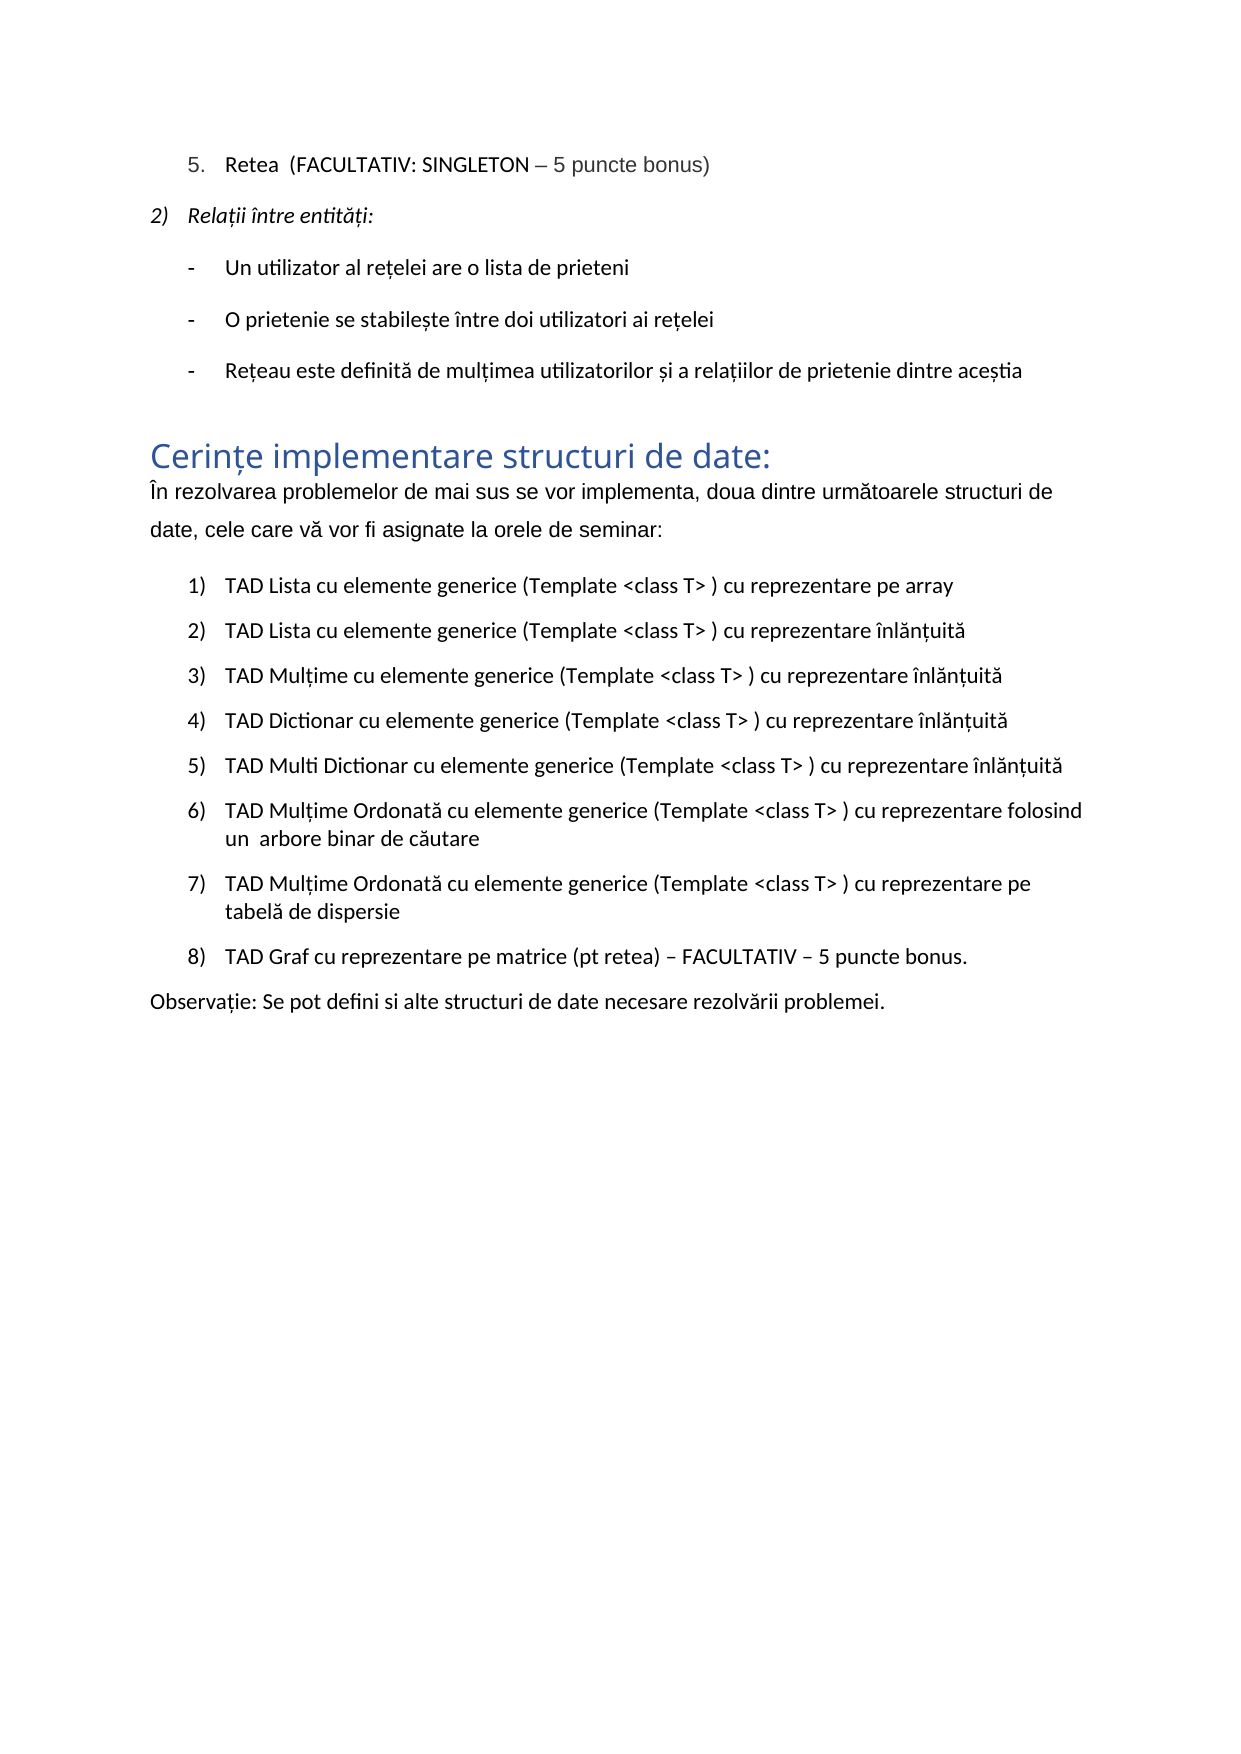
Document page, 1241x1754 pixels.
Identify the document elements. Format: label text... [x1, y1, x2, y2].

list O prietenie se stabilește între doi utilizatori ai rețelei [187, 305, 1090, 333]
list TAD Lista cu elemente generice (Template <class T> ) cu reprezentare înlănțuită [187, 616, 1090, 644]
list TAD Multi Dictionar cu elemente generice (Template <class T> ) cu reprezentare înlănțuită [187, 751, 1090, 779]
subtitle Cerințe implementare structuri de date: [150, 433, 1090, 479]
list Un utilizator al rețelei are o lista de prieteni [187, 253, 1090, 281]
list Retea (FACULTATIV: SINGLETON – 5 puncte bonus) [187, 150, 1090, 178]
list TAD Mulțime Ordonată cu elemente generice (Template <class T> ) cu reprezentare pe tabelă de dispersie [187, 869, 1090, 925]
list TAD Mulțime Ordonată cu elemente generice (Template <class T> ) cu reprezentare folosind un arbore binar de căutare [187, 796, 1090, 852]
list TAD Lista cu elemente generice (Template <class T> ) cu reprezentare pe array [187, 571, 1090, 599]
text În rezolvarea problemelor de mai sus se vor implementa, doua dintre următoarele structuri de date, cele care vă vor fi asignate la orele de seminar: [150, 479, 1090, 542]
list TAD Mulțime cu elemente generice (Template <class T> ) cu reprezentare înlănțuită [187, 661, 1090, 689]
list Rețeau este definită de mulțimea utilizatorilor și a relațiilor de prietenie dintre aceștia [187, 357, 1090, 385]
list Relații între entități: [150, 202, 1090, 230]
list TAD Graf cu reprezentare pe matrice (pt retea) – FACULTATIV – 5 puncte bonus. [187, 942, 1090, 970]
text Observație: Se pot defini si alte structuri de date necesare rezolvării problemei. [150, 987, 1090, 1015]
list TAD Dictionar cu elemente generice (Template <class T> ) cu reprezentare înlănțuită [187, 706, 1090, 734]
